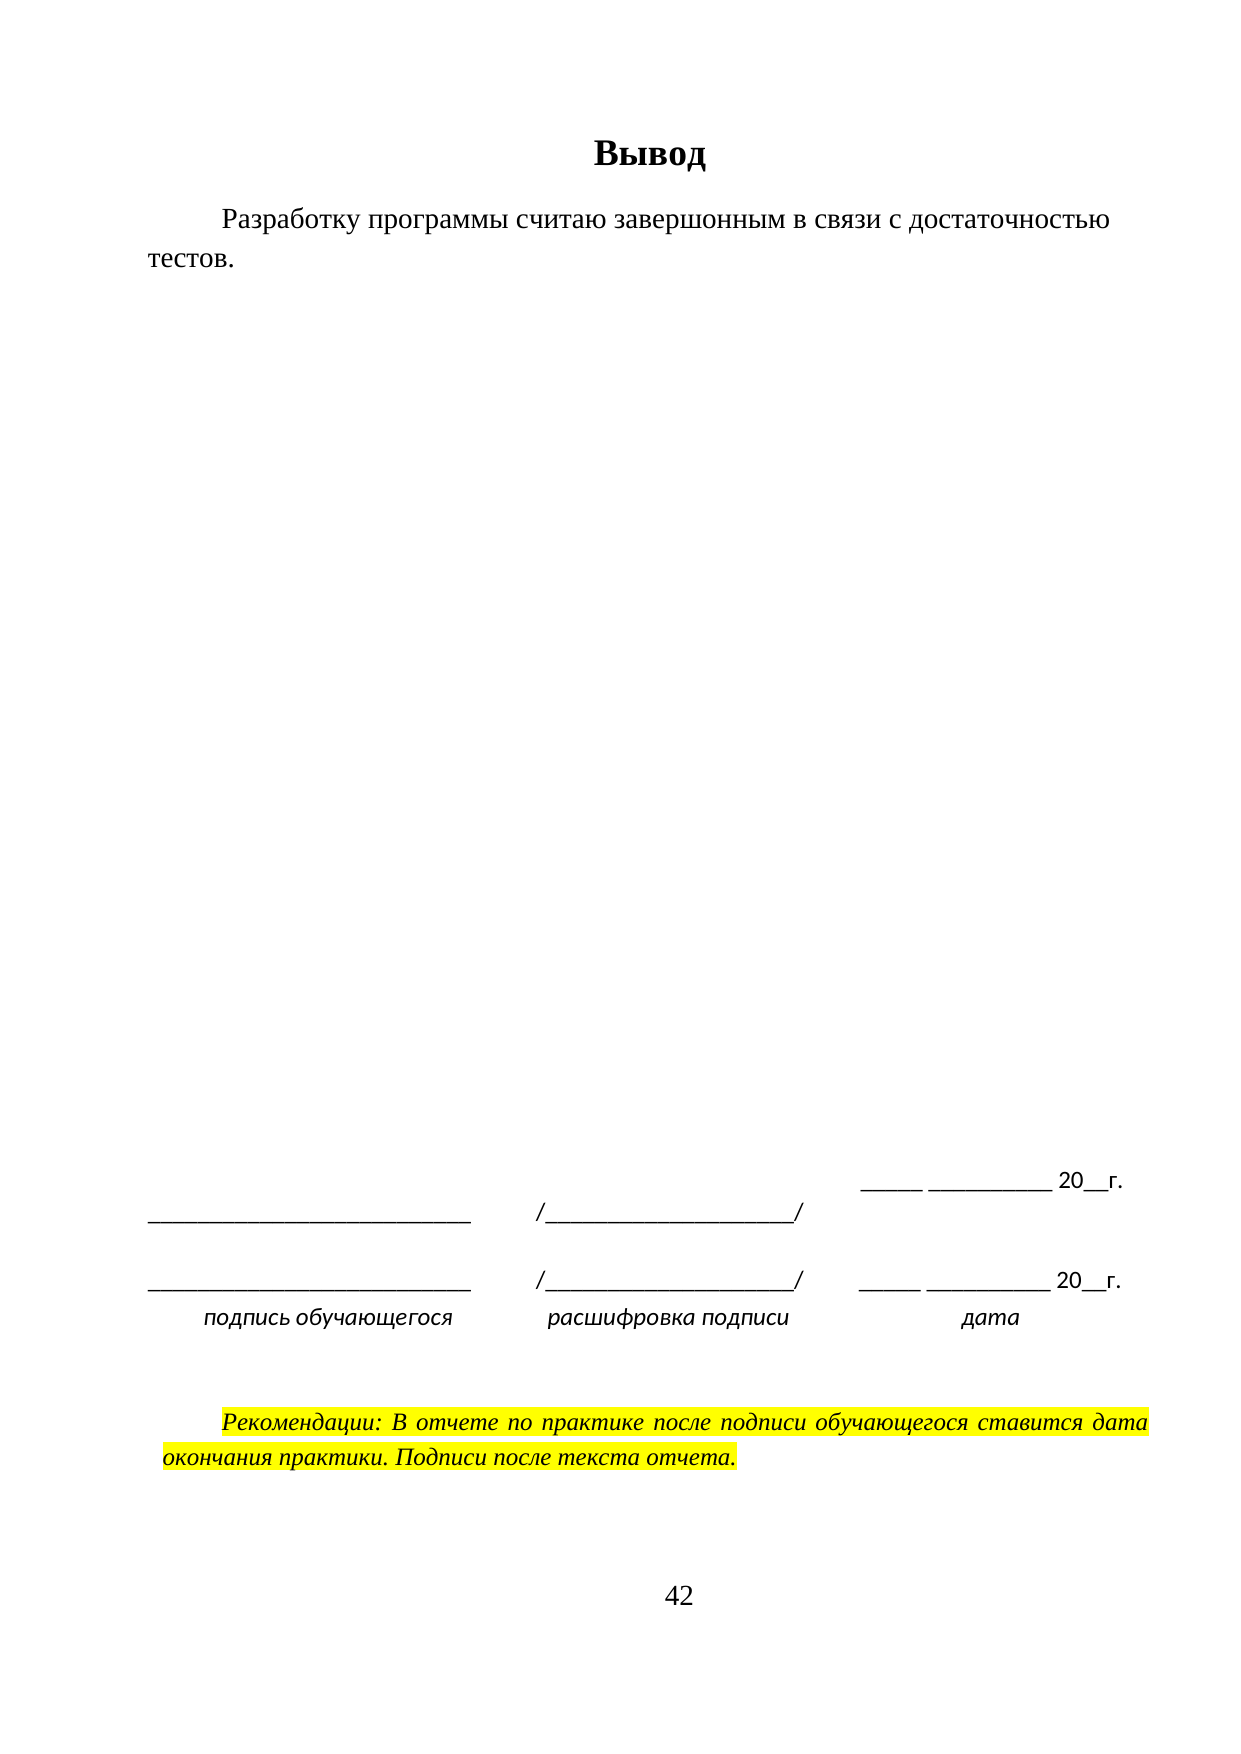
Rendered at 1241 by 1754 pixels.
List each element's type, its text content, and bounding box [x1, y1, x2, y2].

table_cell подпись обучающегося [148, 1301, 511, 1337]
text Вывод [148, 131, 1152, 174]
table_header /____________________/ [511, 1164, 828, 1264]
table_cell __________________________ [148, 1265, 511, 1301]
text Рекомендации: В отчете по практике после подписи обучающегося ставится дата окончания практики. Подписи после текста отчета. [162, 1407, 1152, 1470]
table_header _____ __________ 20__г. [829, 1164, 1152, 1264]
table_cell _____ __________ 20__г. [829, 1265, 1152, 1301]
table_cell дата [829, 1301, 1152, 1337]
table_cell /____________________/ [511, 1265, 828, 1301]
table_cell расшифровка подписи [511, 1301, 828, 1337]
table_header __________________________ [148, 1164, 511, 1264]
text Разработку программы считаю завершонным в связи с достаточностью тестов. [148, 201, 1152, 273]
